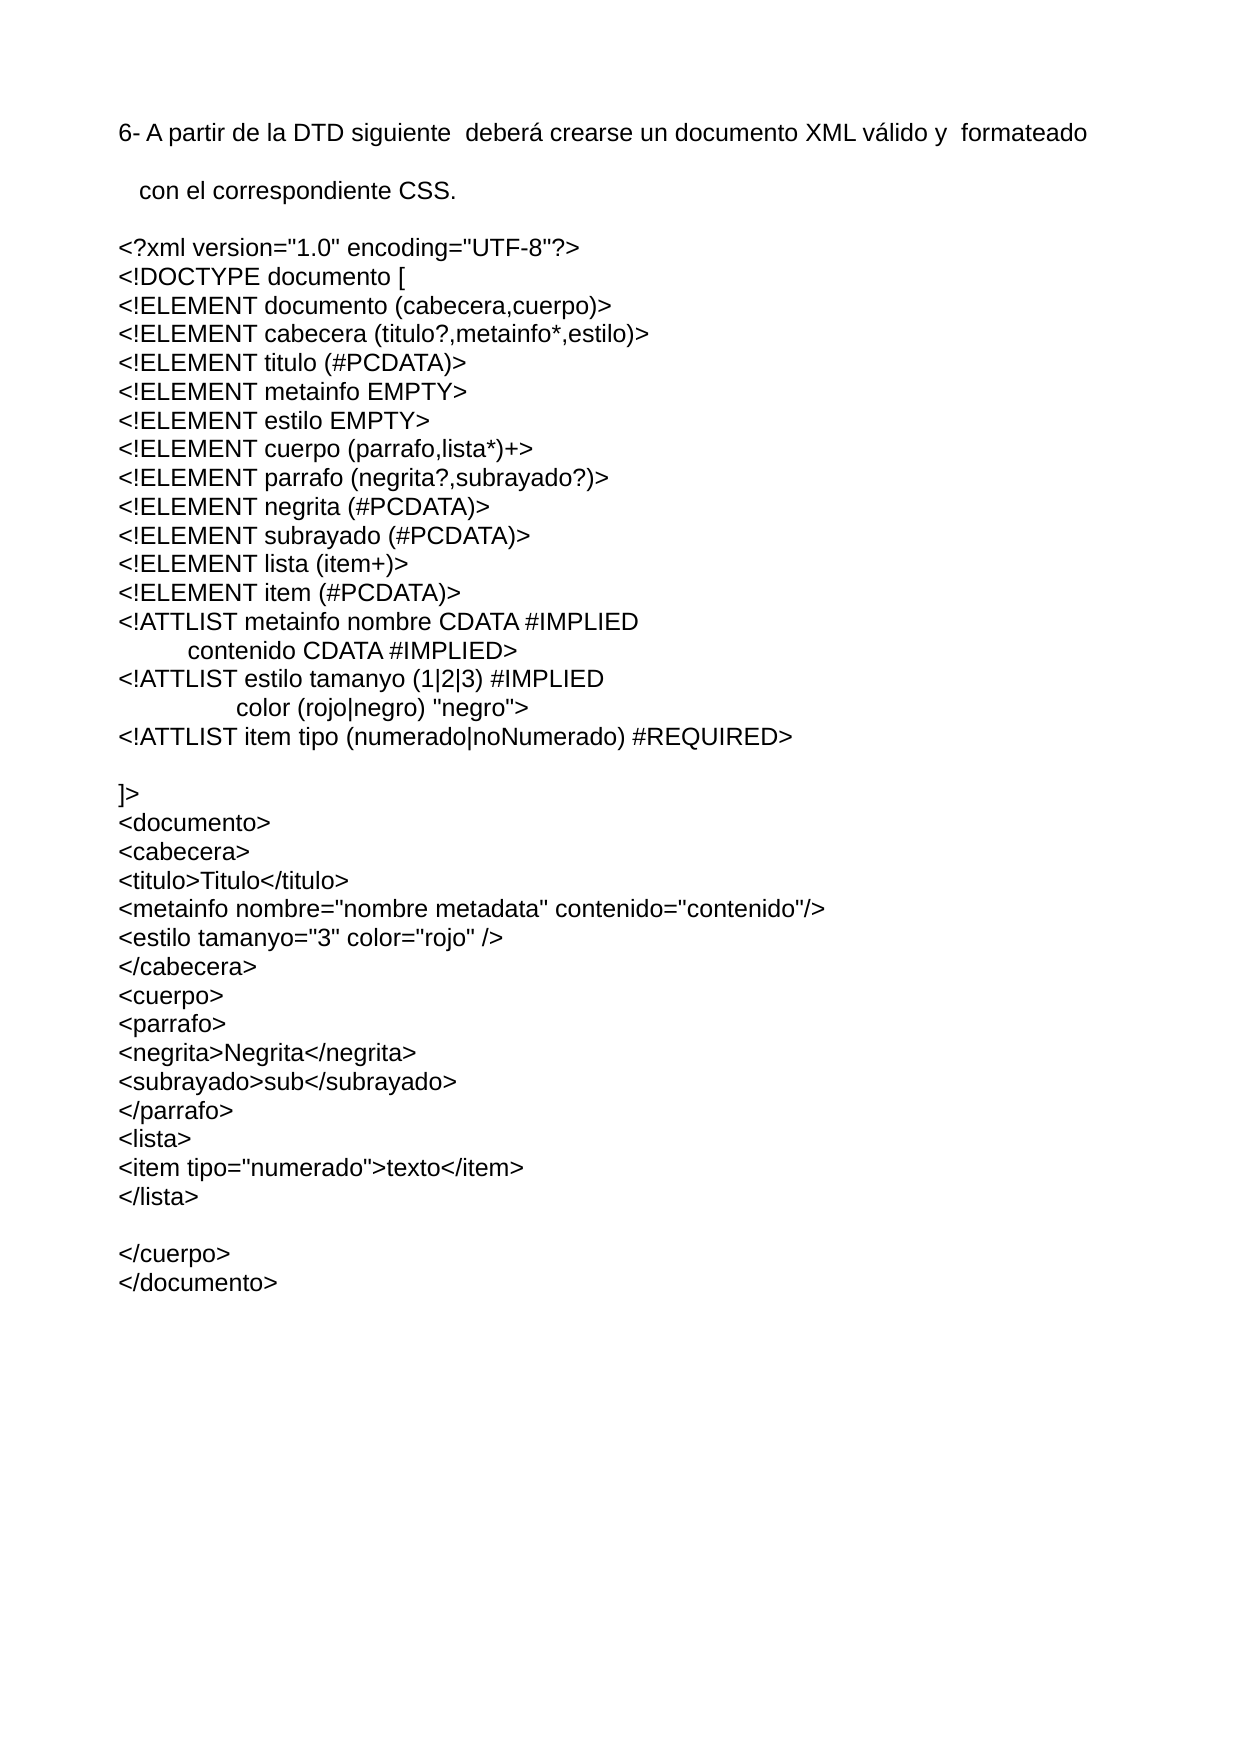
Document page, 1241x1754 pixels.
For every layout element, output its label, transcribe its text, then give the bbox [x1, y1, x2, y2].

text <parrafo> [118, 1009, 1122, 1038]
text <!ELEMENT negrita (#PCDATA)> [118, 492, 1122, 521]
text <!ELEMENT metainfo EMPTY> [118, 377, 1122, 406]
text <!ATTLIST estilo tamanyo (1|2|3) #IMPLIED [118, 664, 1122, 693]
text </documento> [118, 1268, 1122, 1297]
text <metainfo nombre="nombre metadata" contenido="contenido"/> [118, 894, 1122, 923]
text <!ATTLIST metainfo nombre CDATA #IMPLIED [118, 607, 1122, 636]
text <documento> [118, 808, 1122, 837]
text ]> [118, 779, 1122, 808]
text <!ELEMENT lista (item+)> [118, 549, 1122, 578]
text <item tipo="numerado">texto</item> [118, 1153, 1122, 1182]
text <!DOCTYPE documento [ [118, 262, 1122, 291]
text <!ATTLIST item tipo (numerado|noNumerado) #REQUIRED> [118, 722, 1122, 751]
text <negrita>Negrita</negrita> [118, 1038, 1122, 1067]
text <titulo>Titulo</titulo> [118, 866, 1122, 894]
text con el correspondiente CSS. [118, 176, 1122, 204]
text <cuerpo> [118, 981, 1122, 1009]
text <!ELEMENT parrafo (negrita?,subrayado?)> [118, 463, 1122, 492]
text <subrayado>sub</subrayado> [118, 1067, 1122, 1096]
text <!ELEMENT documento (cabecera,cuerpo)> [118, 291, 1122, 319]
text <cabecera> [118, 837, 1122, 866]
text <!ELEMENT cabecera (titulo?,metainfo*,estilo)> [118, 319, 1122, 348]
text <!ELEMENT subrayado (#PCDATA)> [118, 521, 1122, 549]
text <!ELEMENT estilo EMPTY> [118, 406, 1122, 434]
text <?xml version="1.0" encoding="UTF-8"?> [118, 233, 1122, 262]
text <lista> [118, 1124, 1122, 1153]
text </lista> [118, 1182, 1122, 1211]
text </cuerpo> [118, 1239, 1122, 1268]
text <!ELEMENT cuerpo (parrafo,lista*)+> [118, 434, 1122, 463]
text contenido CDATA #IMPLIED> [118, 636, 1122, 664]
text 6- A partir de la DTD siguiente deberá crearse un documento XML válido y formateado [118, 118, 1122, 147]
text </cabecera> [118, 952, 1122, 981]
text <!ELEMENT item (#PCDATA)> [118, 578, 1122, 607]
text <!ELEMENT titulo (#PCDATA)> [118, 348, 1122, 377]
text <estilo tamanyo="3" color="rojo" /> [118, 923, 1122, 952]
text </parrafo> [118, 1096, 1122, 1124]
text color (rojo|negro) "negro"> [118, 693, 1122, 722]
